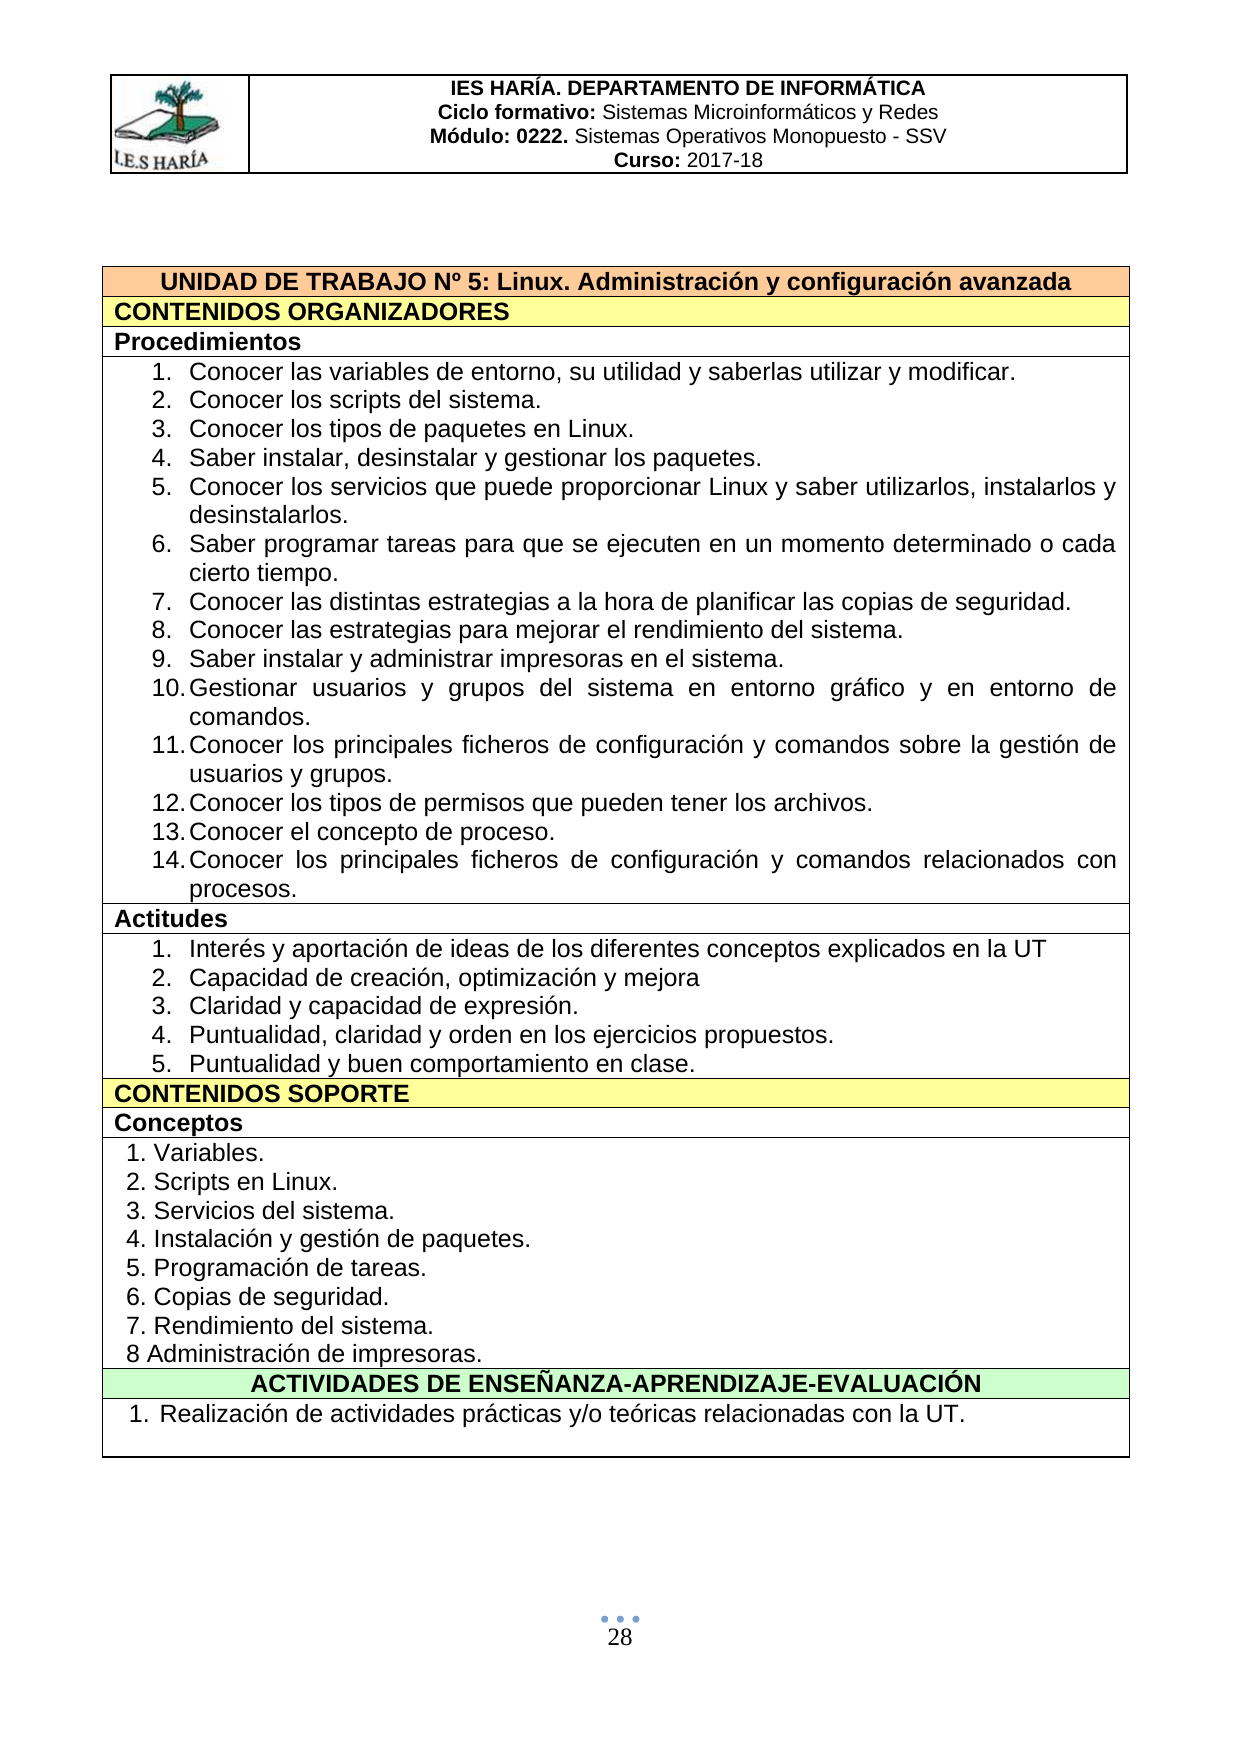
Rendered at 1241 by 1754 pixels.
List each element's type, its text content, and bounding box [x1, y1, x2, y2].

table_header UNIDAD DE TRABAJO Nº 5: Linux. Administración y configuración avanzada [103, 267, 1129, 296]
table_cell Interés y aportación de ideas de los diferentes conceptos explicados en la UT Capacidad de creación, optimización y mejora Claridad y capacidad de expresión. Puntualidad, claridad y orden en los ejercicios propuestos. Puntualidad y buen comportamiento en clase. [103, 934, 1129, 1077]
table_cell ACTIVIDADES DE ENSEÑANZA-APRENDIZAJE-EVALUACIÓN [103, 1369, 1129, 1398]
table_cell Realización de actividades prácticas y/o teóricas relacionadas con la UT. [103, 1399, 1129, 1456]
table_cell Conceptos [103, 1108, 1129, 1137]
table_cell Conocer las variables de entorno, su utilidad y saberlas utilizar y modificar. Conocer los scripts del sistema. Conocer los tipos de paquetes en Linux. Saber instalar, desinstalar y gestionar los paquetes. Conocer los servicios que puede proporcionar Linux y saber utilizarlos, instalarlos y desinstalarlos. Saber programar tareas para que se ejecuten en un momento determinado o cada cierto tiempo. Conocer las distintas estrategias a la hora de planificar las copias de seguridad. Conocer las estrategias para mejorar el rendimiento del sistema. Saber instalar y administrar impresoras en el sistema. Gestionar usuarios y grupos del sistema en entorno gráfico y en entorno de comandos. Conocer los principales ficheros de configuración y comandos sobre la gestión de usuarios y grupos. Conocer los tipos de permisos que pueden tener los archivos. Conocer el concepto de proceso. Conocer los principales ficheros de configuración y comandos relacionados con procesos. [103, 357, 1129, 903]
table_cell Actitudes [103, 904, 1129, 933]
table_cell CONTENIDOS SOPORTE [103, 1079, 1129, 1107]
table_cell 1. Variables. 2. Scripts en Linux. 3. Servicios del sistema. 4. Instalación y gestión de paquetes. 5. Programación de tareas. 6. Copias de seguridad. 7. Rendimiento del sistema. 8 Administración de impresoras. [103, 1138, 1129, 1368]
table_cell Procedimientos [103, 327, 1129, 356]
picture [112, 76, 225, 171]
table_cell CONTENIDOS ORGANIZADORES [103, 297, 1129, 326]
